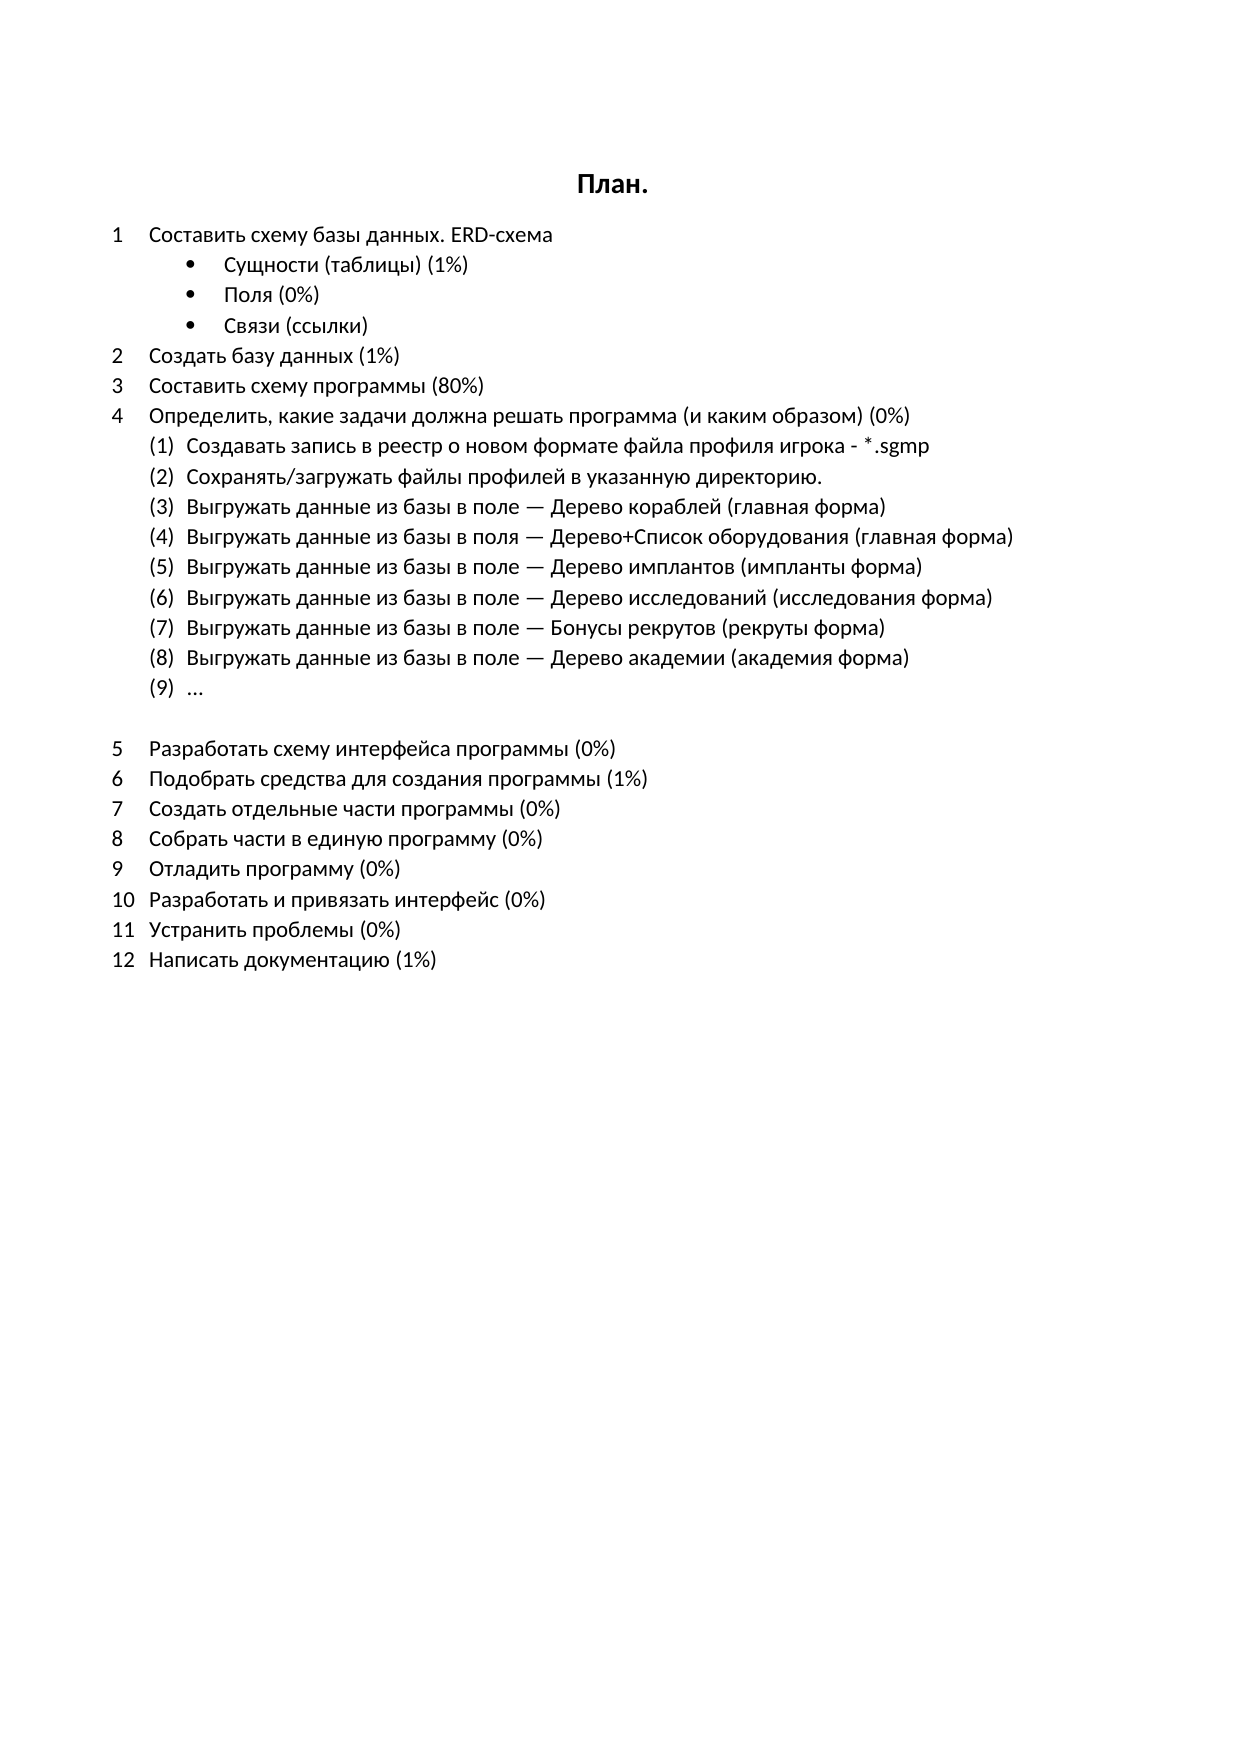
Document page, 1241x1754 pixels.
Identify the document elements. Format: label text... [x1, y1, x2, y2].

list Разработать и привязать интерфейс (0%) [111, 885, 1152, 913]
list Подобрать средства для создания программы (1%) [111, 764, 1152, 792]
text План. [74, 165, 1152, 201]
list Отладить программу (0%) [111, 854, 1152, 882]
list Выгружать данные из базы в поле — Дерево имплантов (импланты форма) [149, 552, 1152, 580]
list Составить схему базы данных. ERD-схема [111, 220, 1152, 248]
list ... [149, 673, 1152, 701]
list Выгружать данные из базы в поле — Бонусы рекрутов (рекруты форма) [149, 613, 1152, 641]
list Написать документацию (1%) [111, 945, 1152, 973]
list Выгружать данные из базы в поля — Дерево+Список оборудования (главная форма) [149, 522, 1152, 550]
list Определить, какие задачи должна решать программа (и каким образом) (0%) [111, 401, 1152, 429]
list Выгружать данные из базы в поле — Дерево исследований (исследования форма) [149, 583, 1152, 611]
list Сущности (таблицы) (1%) [186, 250, 1152, 278]
list Устранить проблемы (0%) [111, 915, 1152, 943]
list Составить схему программы (80%) [111, 371, 1152, 399]
list Выгружать данные из базы в поле — Дерево академии (академия форма) [149, 643, 1152, 671]
list Поля (0%) [186, 281, 1152, 308]
list Связи (ссылки) [186, 311, 1152, 339]
list Сохранять/загружать файлы профилей в указанную директорию. [149, 462, 1152, 490]
list Создавать запись в реестр о новом формате файла профиля игрока - *.sgmp [149, 432, 1152, 459]
list Разработать схему интерфейса программы (0%) [111, 734, 1152, 762]
list Выгружать данные из базы в поле — Дерево кораблей (главная форма) [149, 492, 1152, 520]
list Собрать части в единую программу (0%) [111, 824, 1152, 852]
list Создать базу данных (1%) [111, 341, 1152, 369]
list Создать отдельные части программы (0%) [111, 794, 1152, 822]
